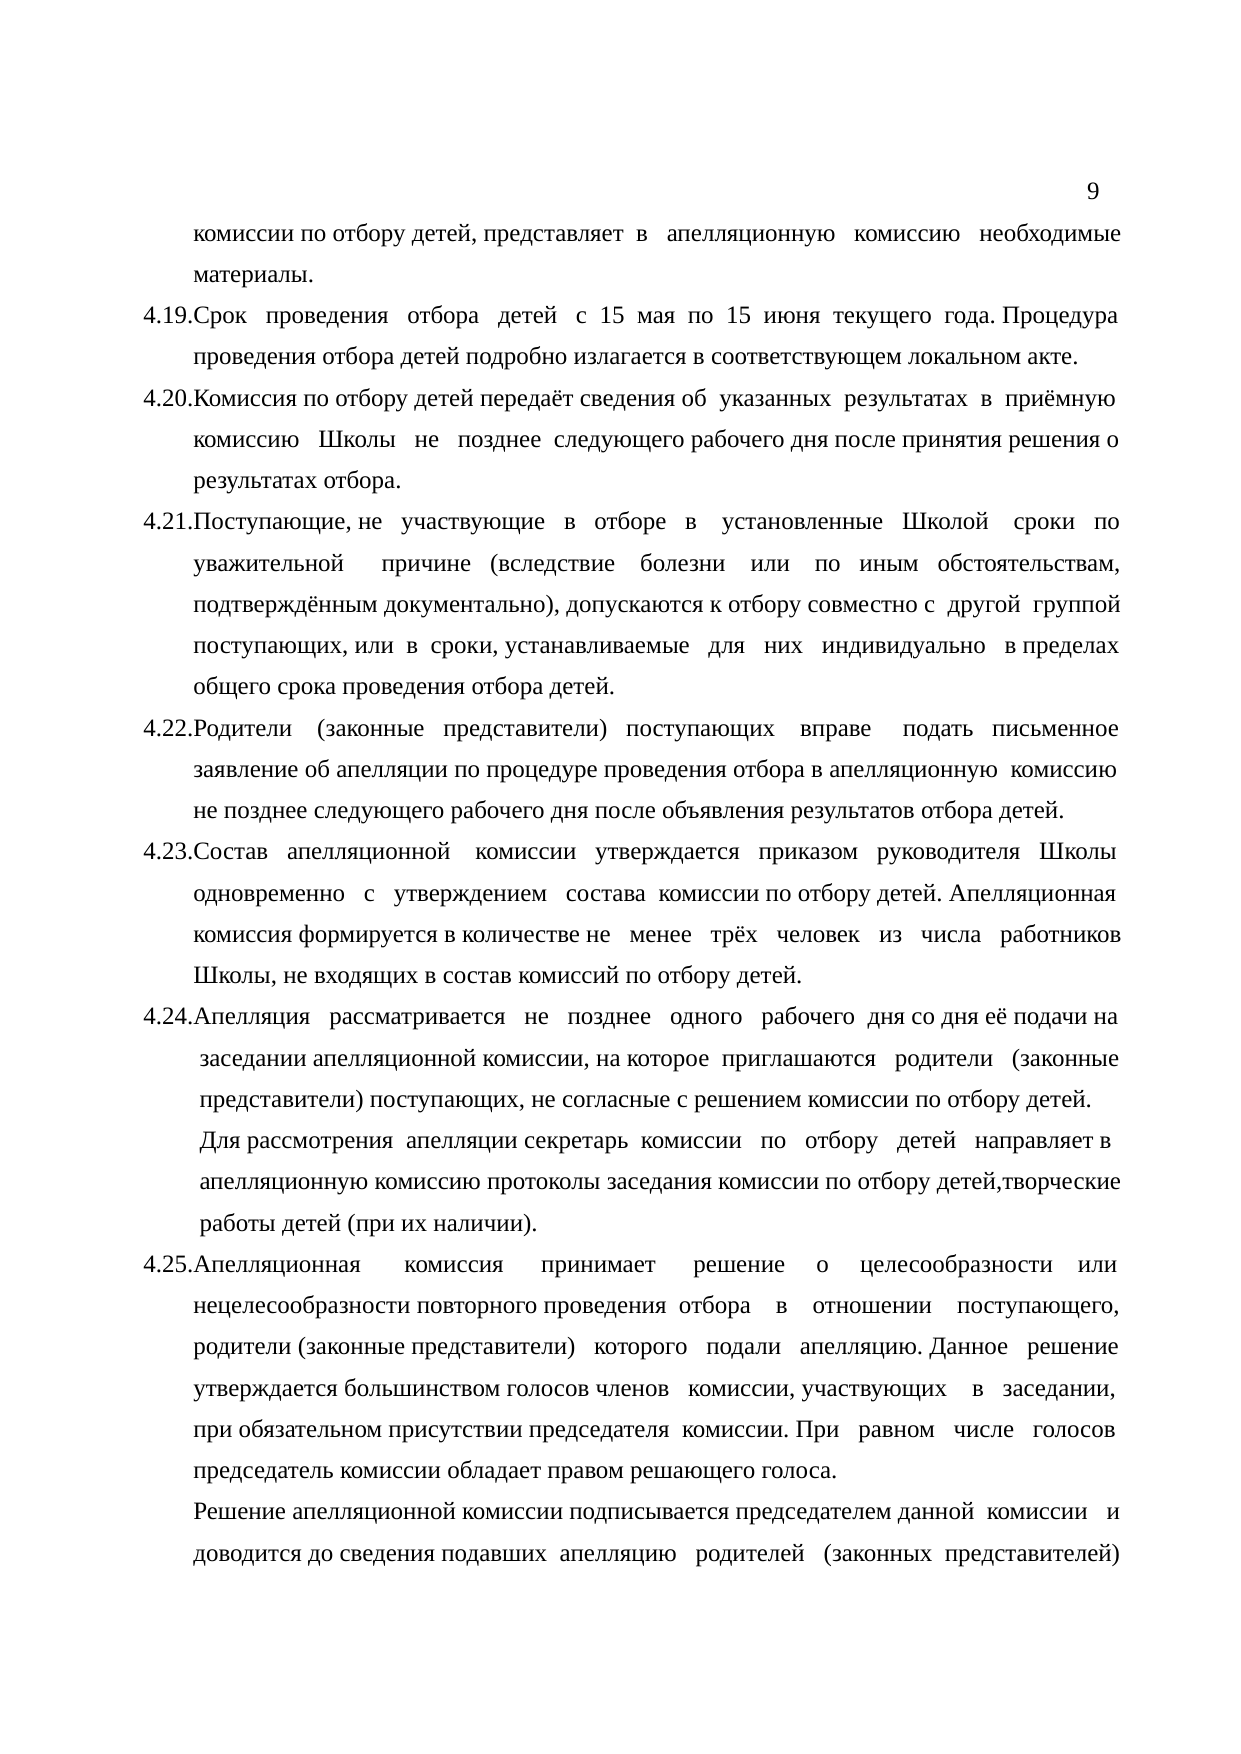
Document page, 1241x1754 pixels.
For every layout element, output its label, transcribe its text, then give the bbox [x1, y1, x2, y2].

text 4.22.Родители (законные представители) поступающих вправе подать письменное [118, 713, 1122, 741]
text комиссии по отбору детей, представляет в апелляционную комиссию необходимые [118, 218, 1122, 246]
text комиссию Школы не позднее следующего рабочего дня после принятия решения о [118, 424, 1122, 453]
text при обязательном присутствии председателя комиссии. При равном числе голосов [118, 1414, 1122, 1443]
text нецелесообразности повторного проведения отбора в отношении поступающего, [118, 1290, 1122, 1319]
text 9 [118, 176, 1122, 205]
text 4.20.Комиссия по отбору детей передаёт сведения об указанных результатах в приёмную [118, 383, 1122, 411]
text доводится до сведения подавших апелляцию родителей (законных представителей) [118, 1538, 1122, 1566]
text одновременно с утверждением состава комиссии по отбору детей. Апелляционная [118, 878, 1122, 906]
text материалы. [118, 259, 1122, 288]
text утверждается большинством голосов членов комиссии, участвующих в заседании, [118, 1373, 1122, 1401]
text проведения отбора детей подробно излагается в соответствующем локальном акте. [118, 341, 1122, 370]
text подтверждённым документально), допускаются к отбору совместно с другой группой [118, 589, 1122, 618]
text комиссия формируется в количестве не менее трёх человек из числа работников [118, 919, 1122, 948]
text 4.21.Поступающие, не участвующие в отборе в установленные Школой сроки по [118, 506, 1122, 535]
text результатах отбора. [118, 465, 1122, 494]
text заявление об апелляции по процедуре проведения отбора в апелляционную комиссию [118, 754, 1122, 783]
text не позднее следующего рабочего дня после объявления результатов отбора детей. [118, 795, 1122, 824]
text представители) поступающих, не согласные с решением комиссии по отбору детей. [118, 1084, 1122, 1113]
text 4.23.Состав апелляционной комиссии утверждается приказом руководителя Школы [118, 836, 1122, 865]
text 4.19.Срок проведения отбора детей с 15 мая по 15 июня текущего года. Процедура [118, 300, 1122, 329]
text родители (законные представители) которого подали апелляцию. Данное решение [118, 1331, 1122, 1360]
text председатель комиссии обладает правом решающего голоса. [118, 1455, 1122, 1484]
text работы детей (при их наличии). [118, 1208, 1122, 1236]
text Решение апелляционной комиссии подписывается председателем данной комиссии и [118, 1496, 1122, 1525]
text апелляционную комиссию протоколы заседания комиссии по отбору детей,творческие [118, 1166, 1122, 1195]
text общего срока проведения отбора детей. [118, 671, 1122, 700]
text заседании апелляционной комиссии, на которое приглашаются родители (законные [118, 1043, 1122, 1071]
text Школы, не входящих в состав комиссий по отбору детей. [118, 960, 1122, 989]
text 4.25.Апелляционная комиссия принимает решение о целесообразности или [118, 1249, 1122, 1278]
text поступающих, или в сроки, устанавливаемые для них индивидуально в пределах [118, 630, 1122, 659]
text уважительной причине (вследствие болезни или по иным обстоятельствам, [118, 548, 1122, 576]
text 4.24.Апелляция рассматривается не позднее одного рабочего дня со дня её подачи на [118, 1001, 1122, 1030]
text Для рассмотрения апелляции секретарь комиссии по отбору детей направляет в [118, 1125, 1122, 1154]
